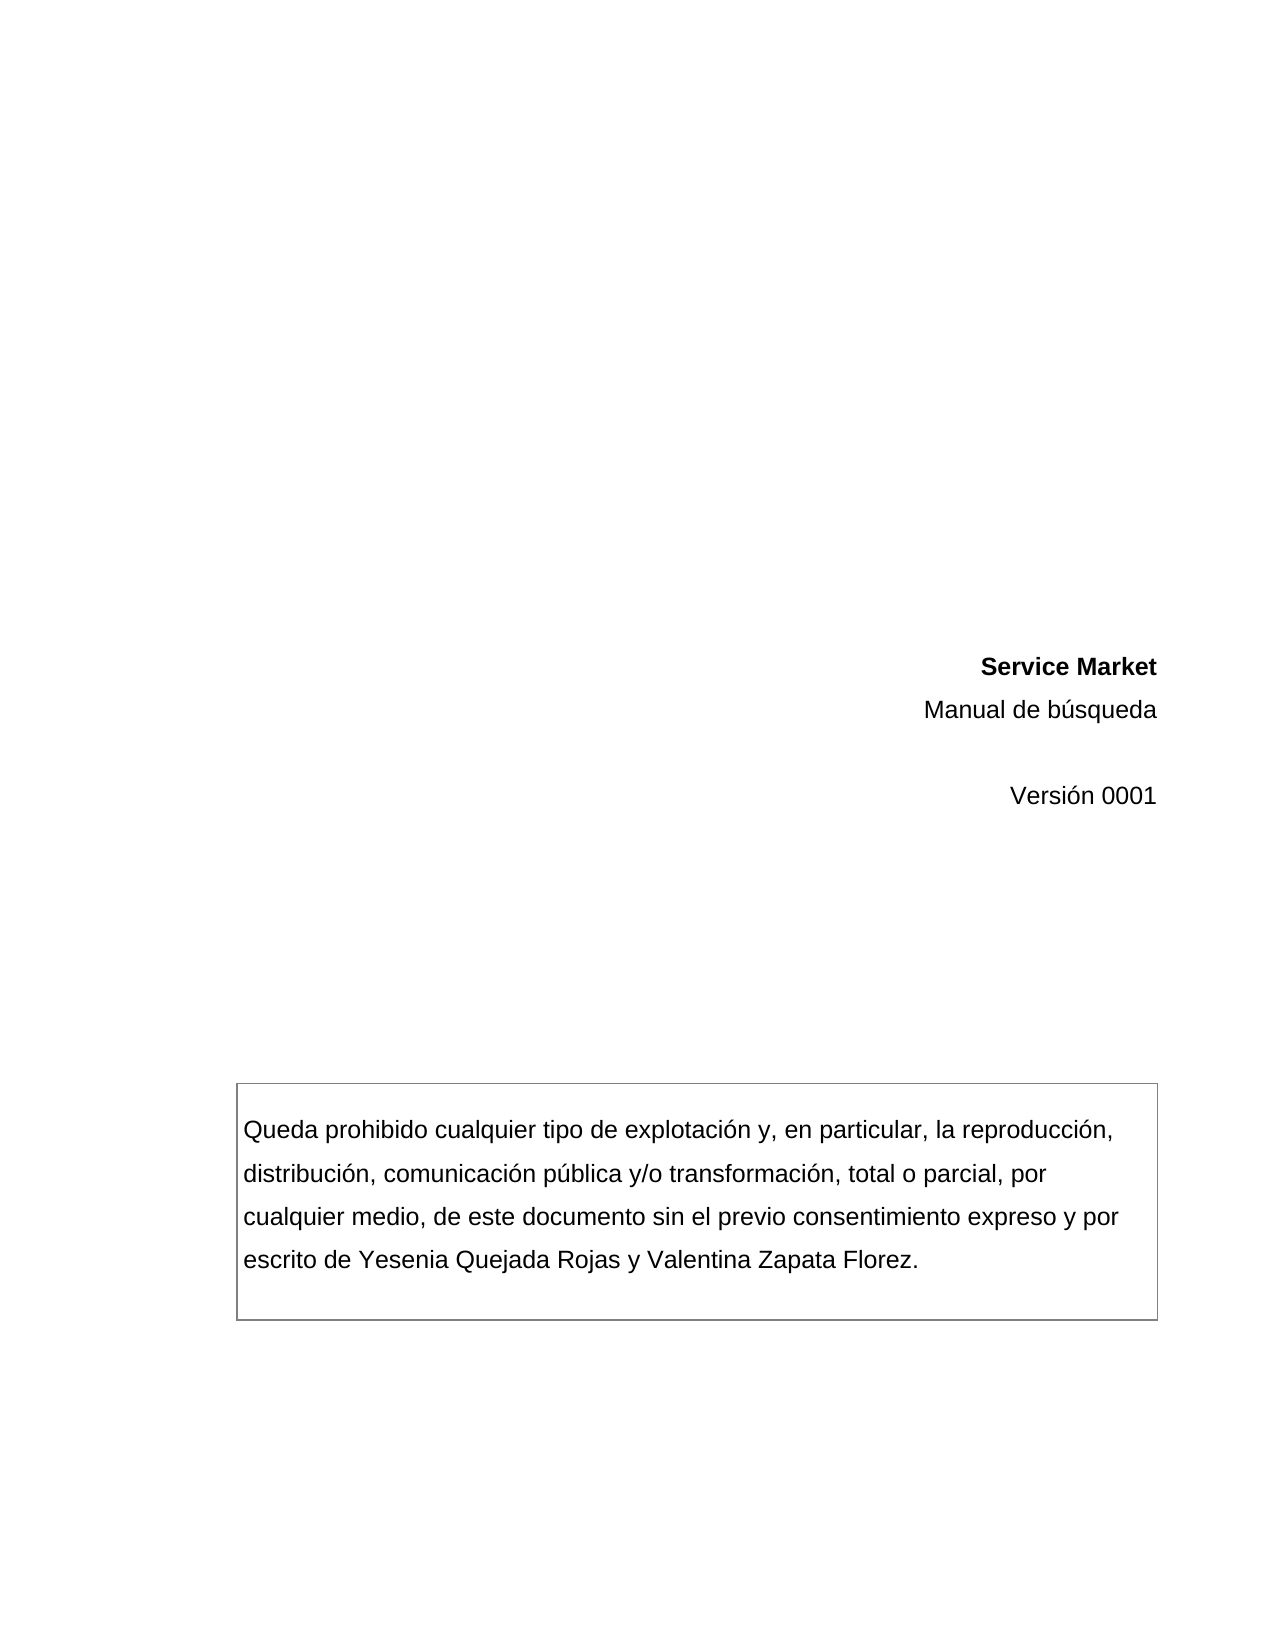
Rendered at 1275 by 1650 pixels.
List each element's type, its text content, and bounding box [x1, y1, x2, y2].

table_header Queda prohibido cualquier tipo de explotación y, en particular, la reproducción, distribución, comunicación pública y/o transformación, total o parcial, por cualquier medio, de este documento sin el previo consentimiento expreso y por escrito de Yesenia Quejada Rojas y Valentina Zapata Florez. [238, 1084, 1157, 1319]
text Manual de búsqueda [236, 694, 1157, 723]
text Service Market [236, 651, 1157, 680]
text Versión 0001 [236, 781, 1157, 809]
